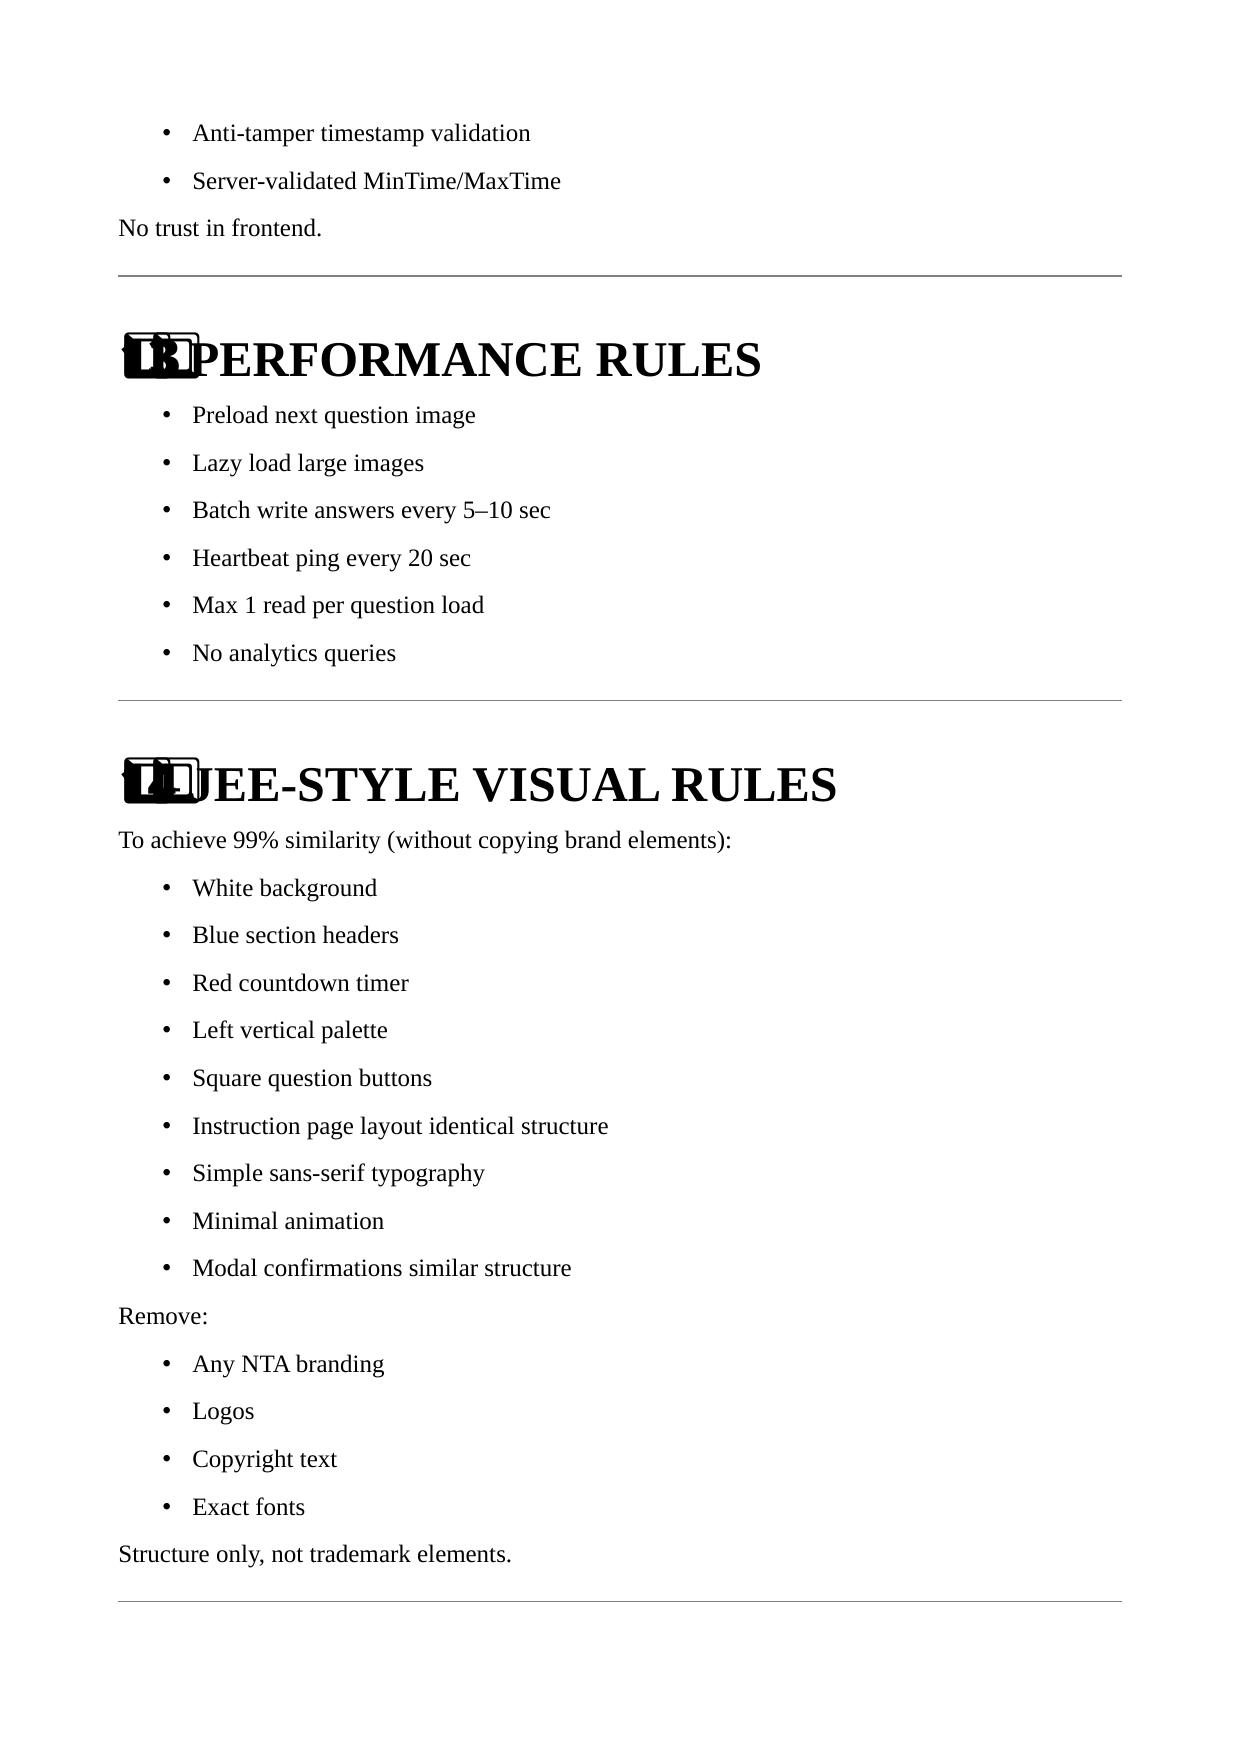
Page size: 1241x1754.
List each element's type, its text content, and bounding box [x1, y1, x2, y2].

list Modal confirmations similar structure [162, 1253, 1122, 1282]
list White background [162, 873, 1122, 901]
list Red countdown timer [162, 968, 1122, 997]
list Simple sans-serif typography [162, 1158, 1122, 1187]
text To achieve 99% similarity (without copying brand elements): [118, 825, 1122, 854]
list Blue section headers [162, 920, 1122, 949]
text Remove: [118, 1301, 1122, 1330]
list Copyright text [162, 1444, 1122, 1473]
list Exact fonts [162, 1492, 1122, 1520]
list Lazy load large images [162, 448, 1122, 477]
text Structure only, not trademark elements. [118, 1539, 1122, 1568]
text No trust in frontend. [118, 213, 1122, 242]
list Any NTA branding [162, 1349, 1122, 1377]
list Preload next question image [162, 400, 1122, 429]
list Max 1 read per question load [162, 591, 1122, 619]
list Logos [162, 1396, 1122, 1425]
subtitle 1️⃣3️⃣ PERFORMANCE RULES [118, 330, 1122, 388]
list Left vertical palette [162, 1016, 1122, 1044]
list No analytics queries [162, 638, 1122, 667]
list Server-validated MinTime/MaxTime [162, 166, 1122, 194]
list Instruction page layout identical structure [162, 1111, 1122, 1139]
list Anti-tamper timestamp validation [162, 118, 1122, 147]
subtitle 1️⃣4️⃣ JEE-STYLE VISUAL RULES [118, 755, 1122, 813]
list Heartbeat ping every 20 sec [162, 543, 1122, 572]
list Minimal animation [162, 1206, 1122, 1235]
list Square question buttons [162, 1063, 1122, 1092]
list Batch write answers every 5–10 sec [162, 495, 1122, 524]
